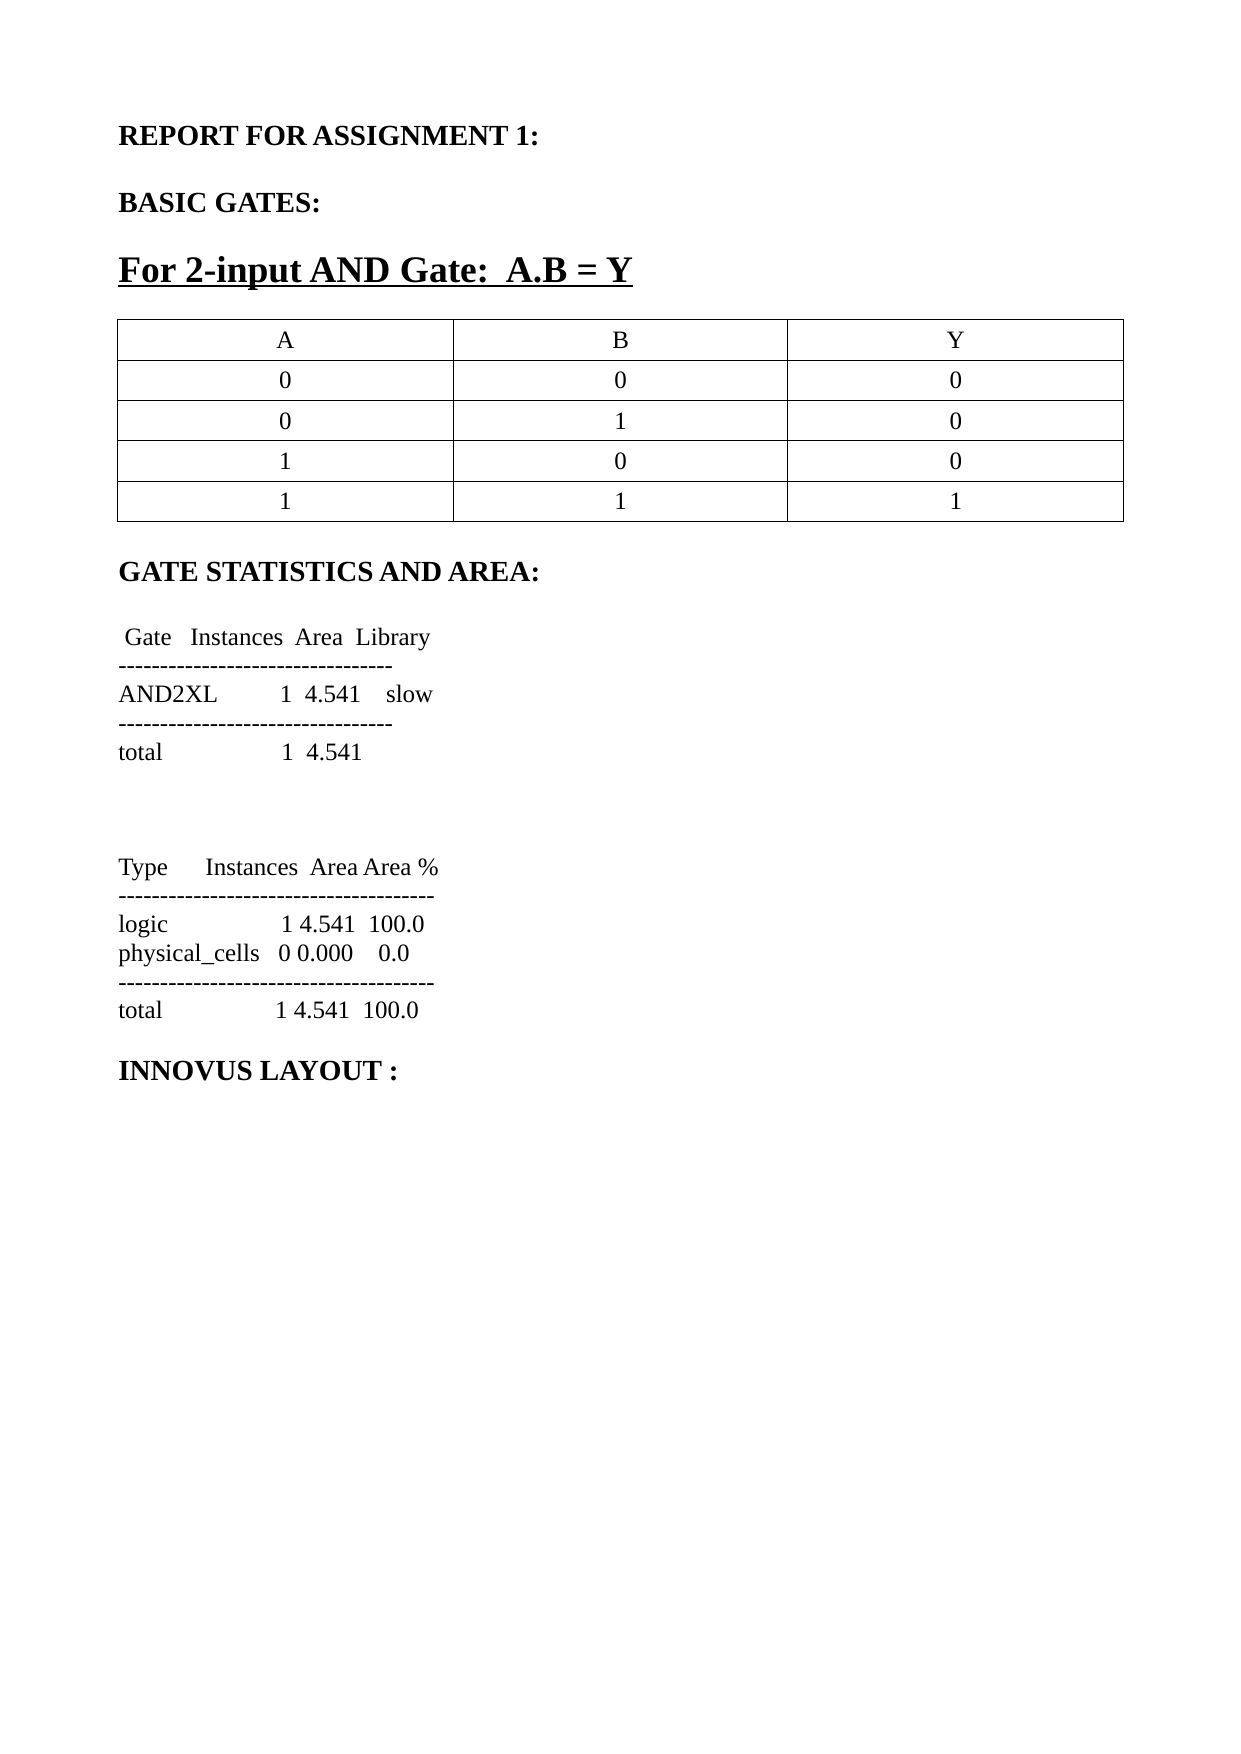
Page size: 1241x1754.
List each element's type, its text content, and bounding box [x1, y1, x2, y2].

text total 1 4.541 100.0 [118, 995, 1122, 1024]
text AND2XL 1 4.541 slow [118, 679, 1122, 708]
text physical_cells 0 0.000 0.0 [118, 938, 1122, 967]
text For 2-input AND Gate: A.B = Y [118, 247, 1122, 291]
table_cell 1 [118, 441, 453, 481]
table_header B [454, 320, 787, 360]
table_cell 0 [454, 441, 787, 481]
table_header Y [788, 320, 1123, 360]
text Gate Instances Area Library [118, 622, 1122, 650]
table_cell 0 [788, 361, 1123, 400]
table_cell 1 [118, 482, 453, 521]
table_cell 0 [118, 361, 453, 400]
text Type Instances Area Area % [118, 852, 1122, 880]
table_cell 0 [788, 401, 1123, 440]
text total 1 4.541 [118, 737, 1122, 765]
text GATE STATISTICS AND AREA: [118, 554, 1122, 588]
table_cell 0 [454, 361, 787, 400]
text --------------------------------- [118, 708, 1122, 737]
text logic 1 4.541 100.0 [118, 909, 1122, 938]
text -------------------------------------- [118, 880, 1122, 909]
text BASIC GATES: [118, 185, 1122, 219]
text REPORT FOR ASSIGNMENT 1: [118, 118, 1122, 152]
table_cell 0 [788, 441, 1123, 481]
table_cell 1 [454, 482, 787, 521]
text --------------------------------- [118, 650, 1122, 679]
text -------------------------------------- [118, 967, 1122, 995]
table_cell 1 [454, 401, 787, 440]
table_cell 1 [788, 482, 1123, 521]
text INNOVUS LAYOUT : [118, 1053, 1122, 1086]
table_header A [118, 320, 453, 360]
table_cell 0 [118, 401, 453, 440]
